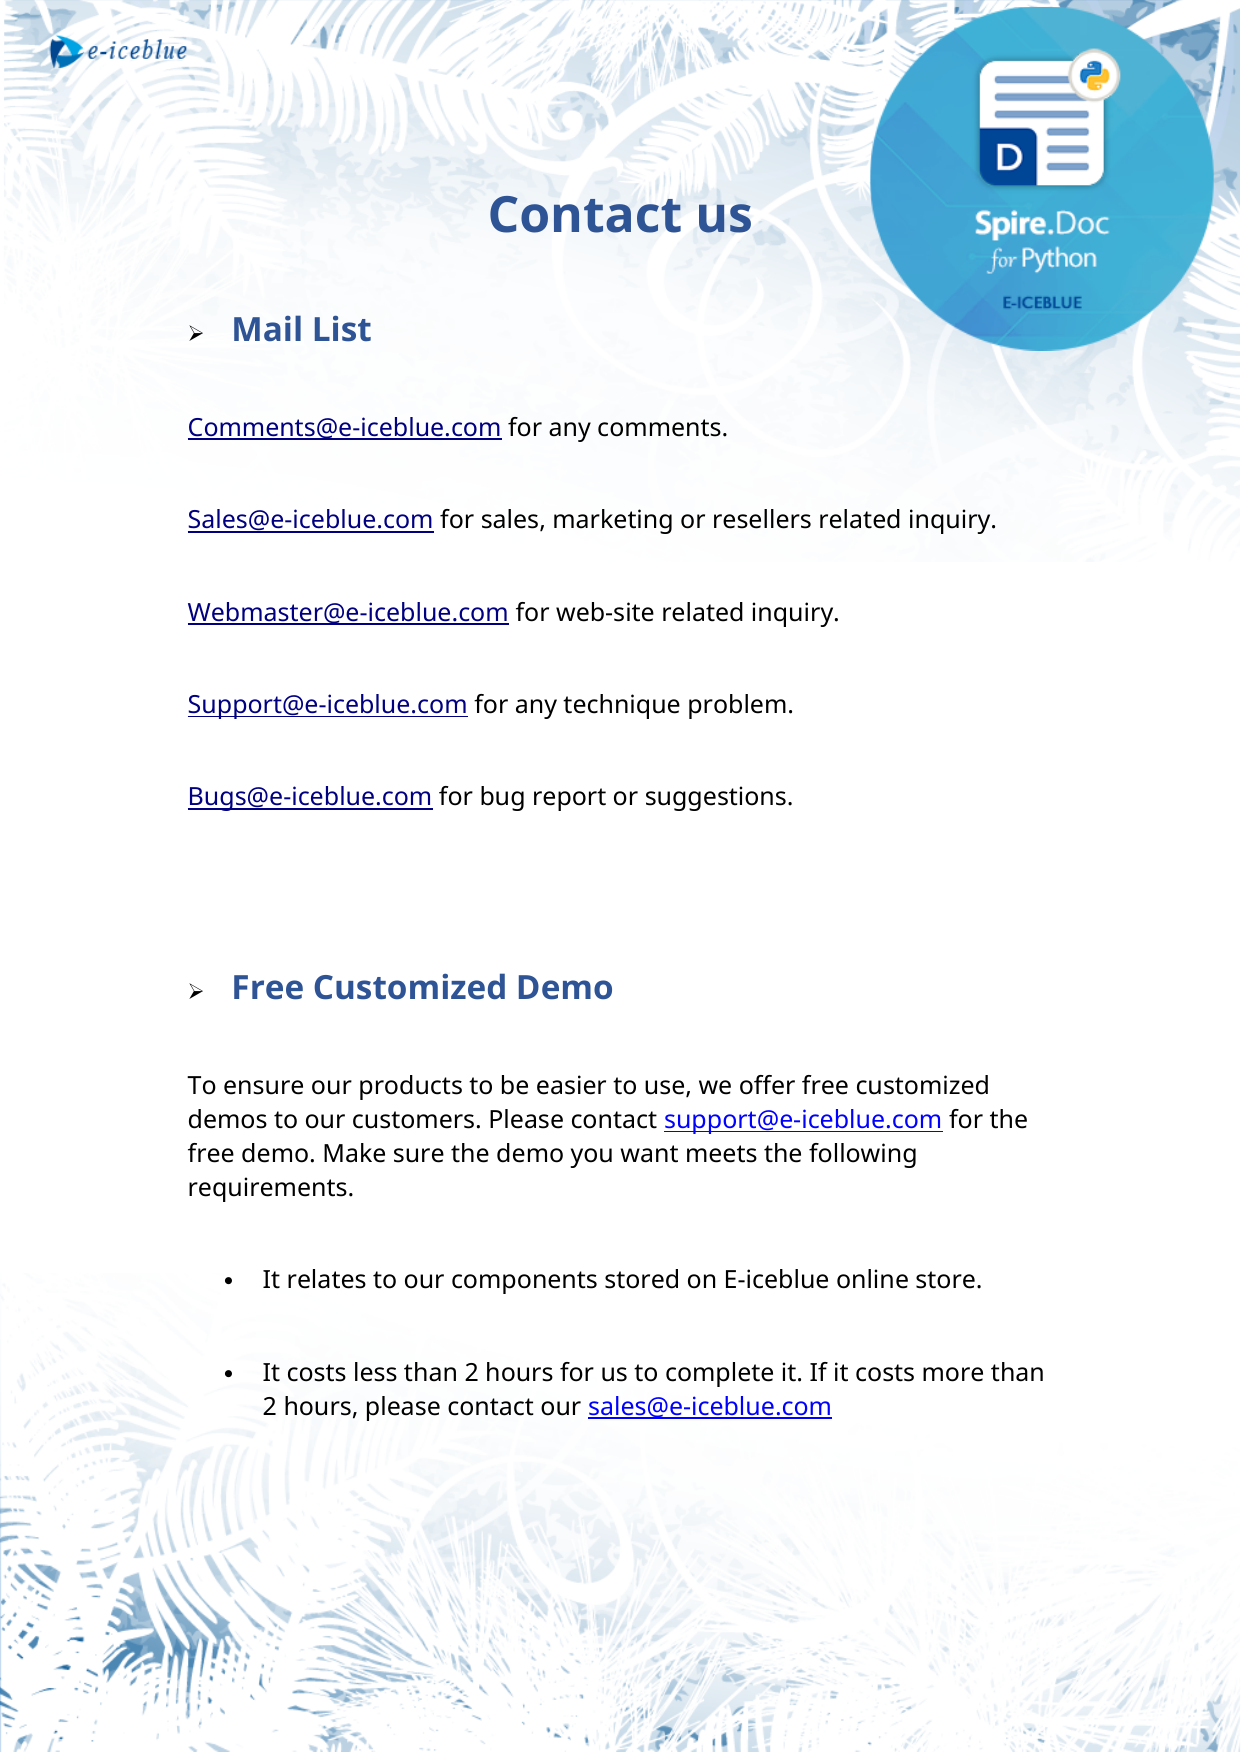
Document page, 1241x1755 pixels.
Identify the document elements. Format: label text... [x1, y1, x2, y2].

text Webmaster@e-iceblue.com for web-site related inquiry. [187, 594, 1053, 628]
list It relates to our components stored on E-iceblue online store. [225, 1262, 1053, 1273]
list Free Customized Demo [187, 964, 1053, 1009]
text To ensure our products to be easier to use, we offer free customized demos to our customers. Please contact support@e-iceblue.com for the free demo. Make sure the demo you want meets the following requirements. [187, 1068, 1053, 1204]
text Bugs@e-iceblue.com for bug report or suggestions. [187, 779, 1053, 813]
text Support@e-iceblue.com for any technique problem. [187, 687, 1053, 721]
